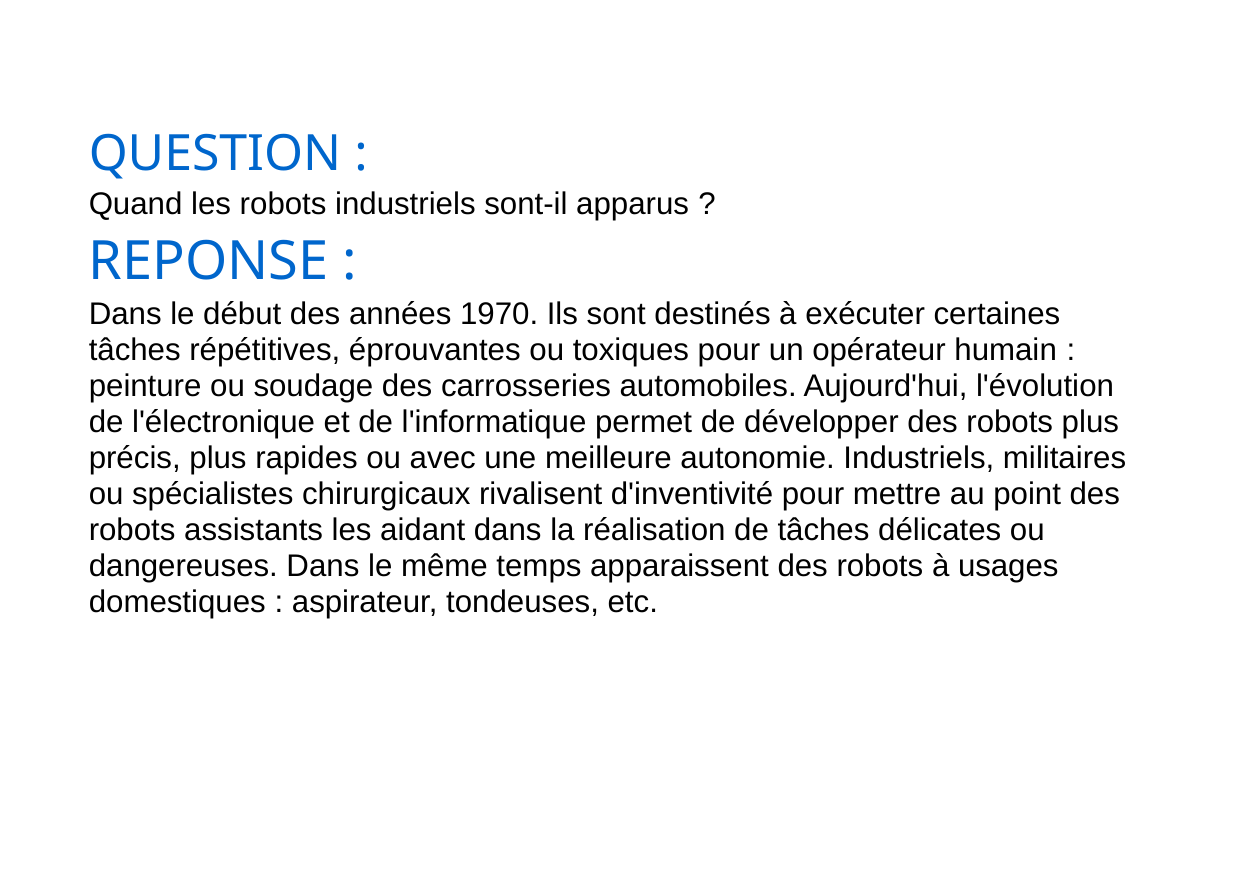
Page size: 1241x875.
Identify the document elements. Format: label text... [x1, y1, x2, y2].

table_cell REPONSE : Dans le début des années 1970. Ils sont destinés à exécuter certaines tâches répétitives, éprouvantes ou toxiques pour un opérateur humain : peinture ou soudage des carrosseries automobiles. Aujourd'hui, l'évolution de l'électronique et de l'informatique permet de développer des robots plus précis, plus rapides ou avec une meilleure autonomie. Industriels, militaires ou spécialistes chirurgicaux rivalisent d'inventivité pour mettre au point des robots assistants les aidant dans la réalisation de tâches délicates ou dangereuses. Dans le même temps apparaissent des robots à usages domestiques : aspirateur, tondeuses, etc. [89, 221, 1152, 618]
table_header QUESTION : Quand les robots industriels sont-il apparus ? [89, 117, 1152, 221]
